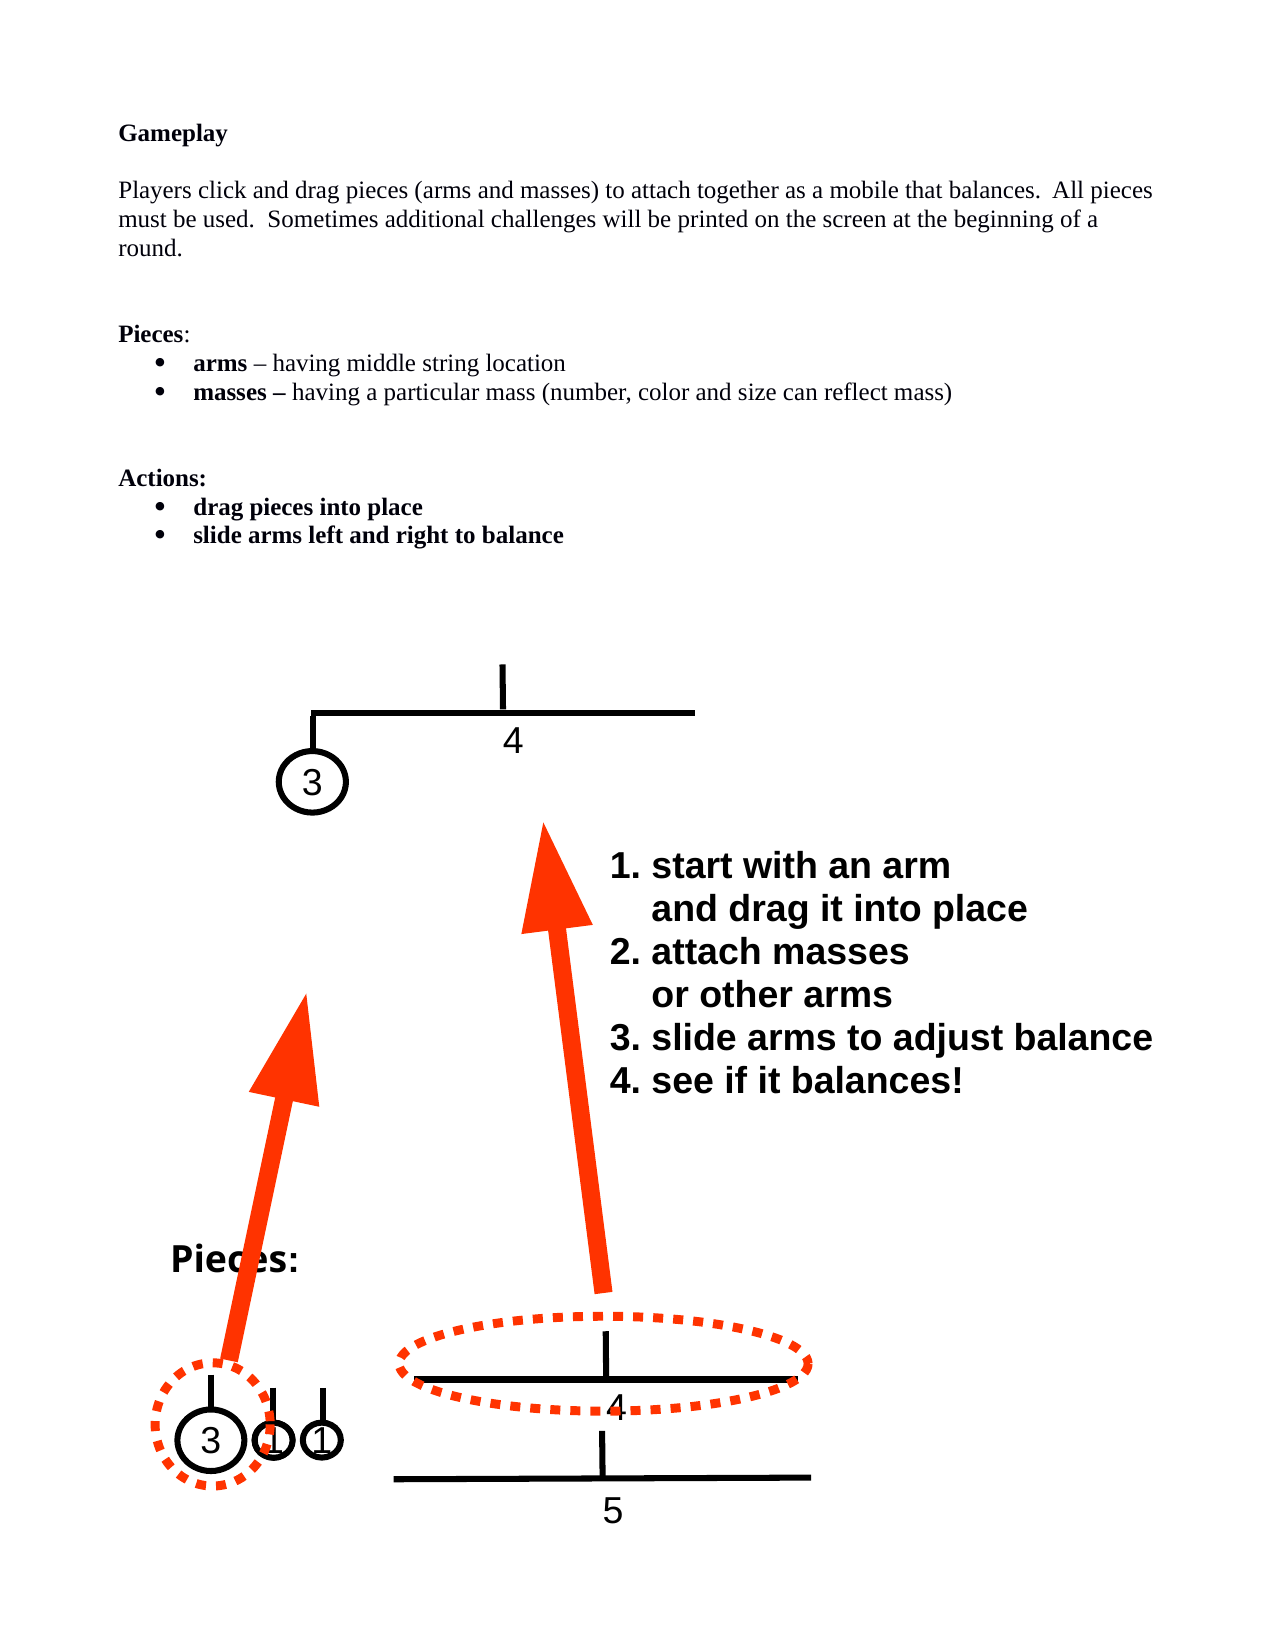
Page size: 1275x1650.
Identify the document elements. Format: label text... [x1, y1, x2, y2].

list masses – having a particular mass (number, color and size can reflect mass) [156, 377, 1157, 406]
text Gameplay [118, 118, 1157, 147]
text Players click and drag pieces (arms and masses) to attach together as a mobile that balances. All pieces must be used. Sometimes additional challenges will be printed on the screen at the beginning of a round. [118, 176, 1157, 262]
text Pieces: [118, 319, 1157, 348]
list slide arms left and right to balance [156, 521, 1157, 549]
list drag pieces into place [156, 492, 1157, 521]
text Actions: [118, 463, 1157, 492]
list arms – having middle string location [156, 348, 1157, 377]
